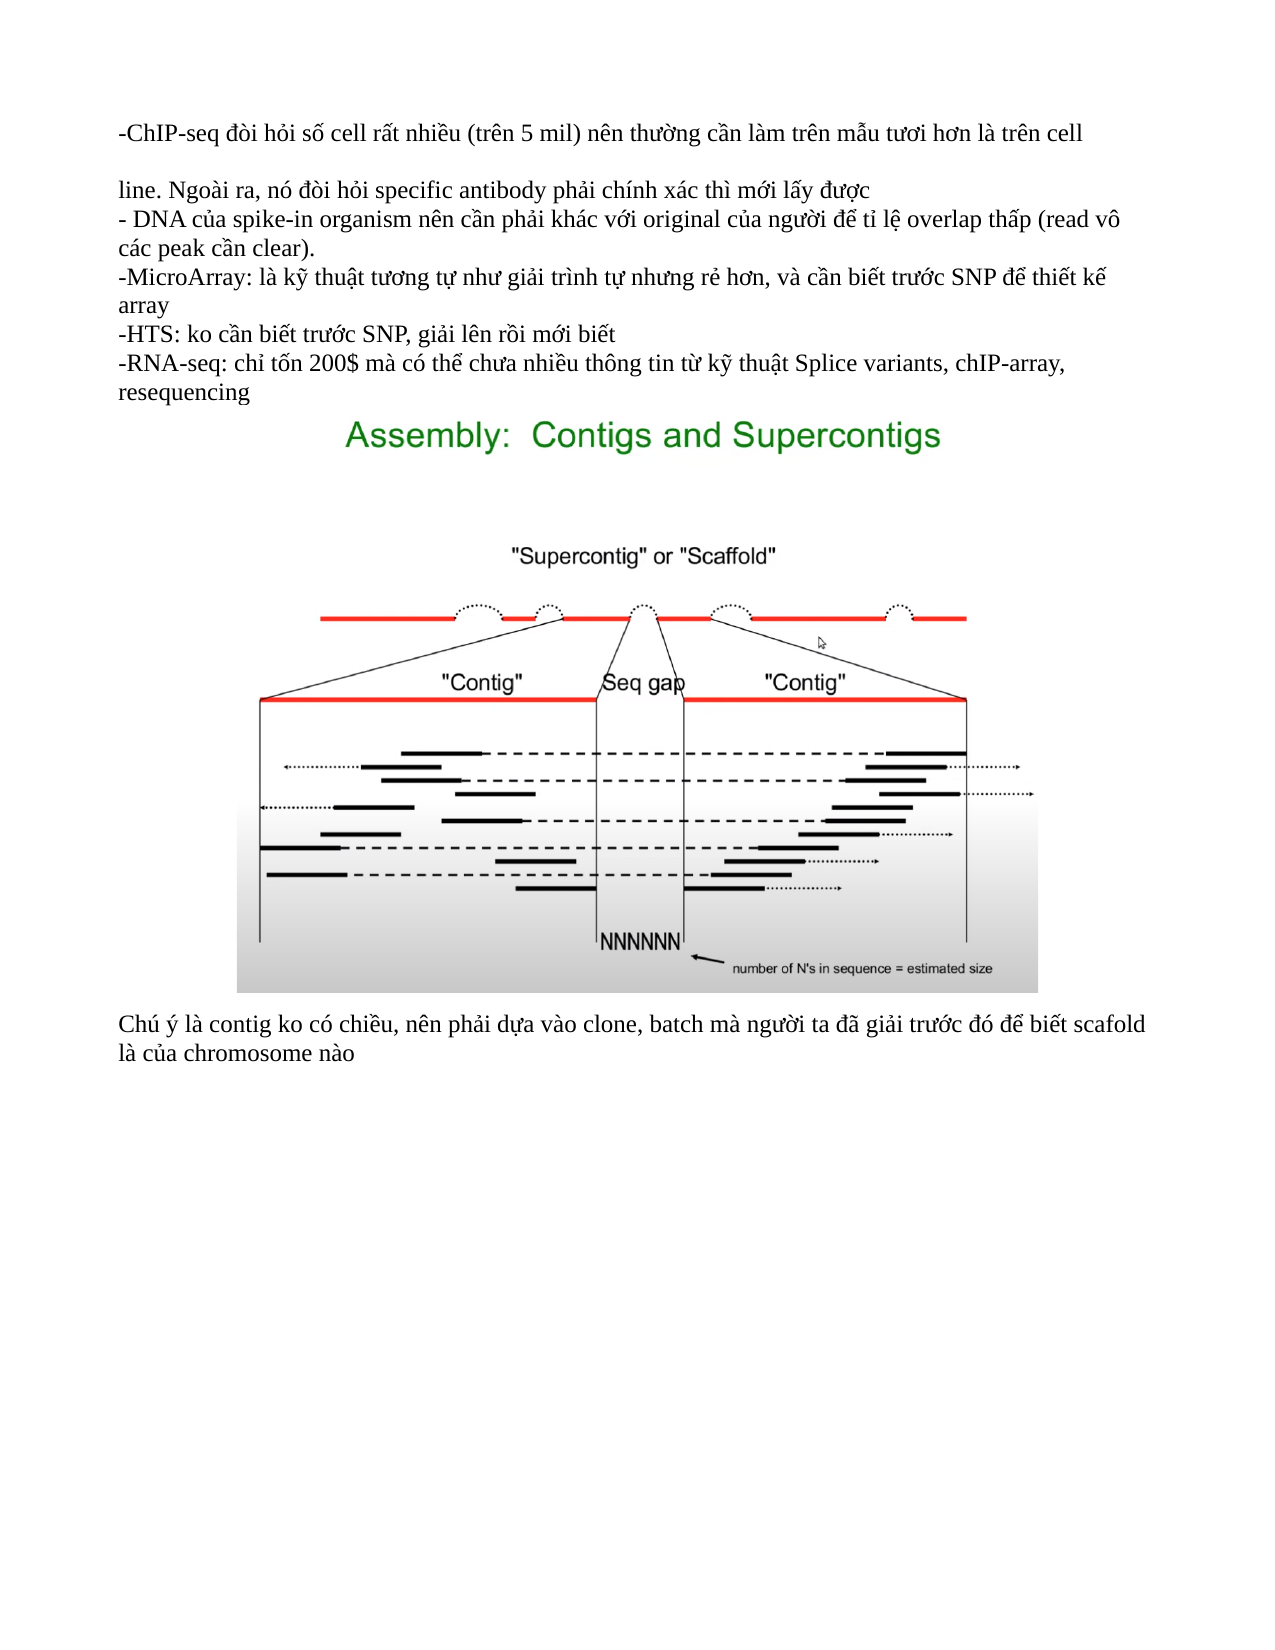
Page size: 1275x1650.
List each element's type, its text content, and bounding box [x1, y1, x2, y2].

text -ChIP-seq đòi hỏi số cell rất nhiều (trên 5 mil) nên thường cần làm trên mẫu tươi hơn là trên cell [118, 118, 1157, 147]
text line. Ngoài ra, nó đòi hỏi specific antibody phải chính xác thì mới lấy được [118, 176, 1157, 204]
text - DNA của spike-in organism nên cần phải khác với original của người để tỉ lệ overlap thấp (read vô các peak cần clear). [118, 204, 1157, 262]
text -HTS: ko cần biết trước SNP, giải lên rồi mới biết [118, 319, 1157, 348]
text -RNA-seq: chỉ tốn 200$ mà có thể chưa nhiều thông tin từ kỹ thuật Splice variants, chIP-array, resequencing [118, 348, 1157, 406]
text -MicroArray: là kỹ thuật tương tự như giải trình tự nhưng rẻ hơn, và cần biết trước SNP để thiết kế array [118, 262, 1157, 319]
text Chú ý là contig ko có chiều, nên phải dựa vào clone, batch mà người ta đã giải trước đó để biết scafold là của chromosome nào [118, 1009, 1157, 1067]
picture [236, 405, 1039, 993]
